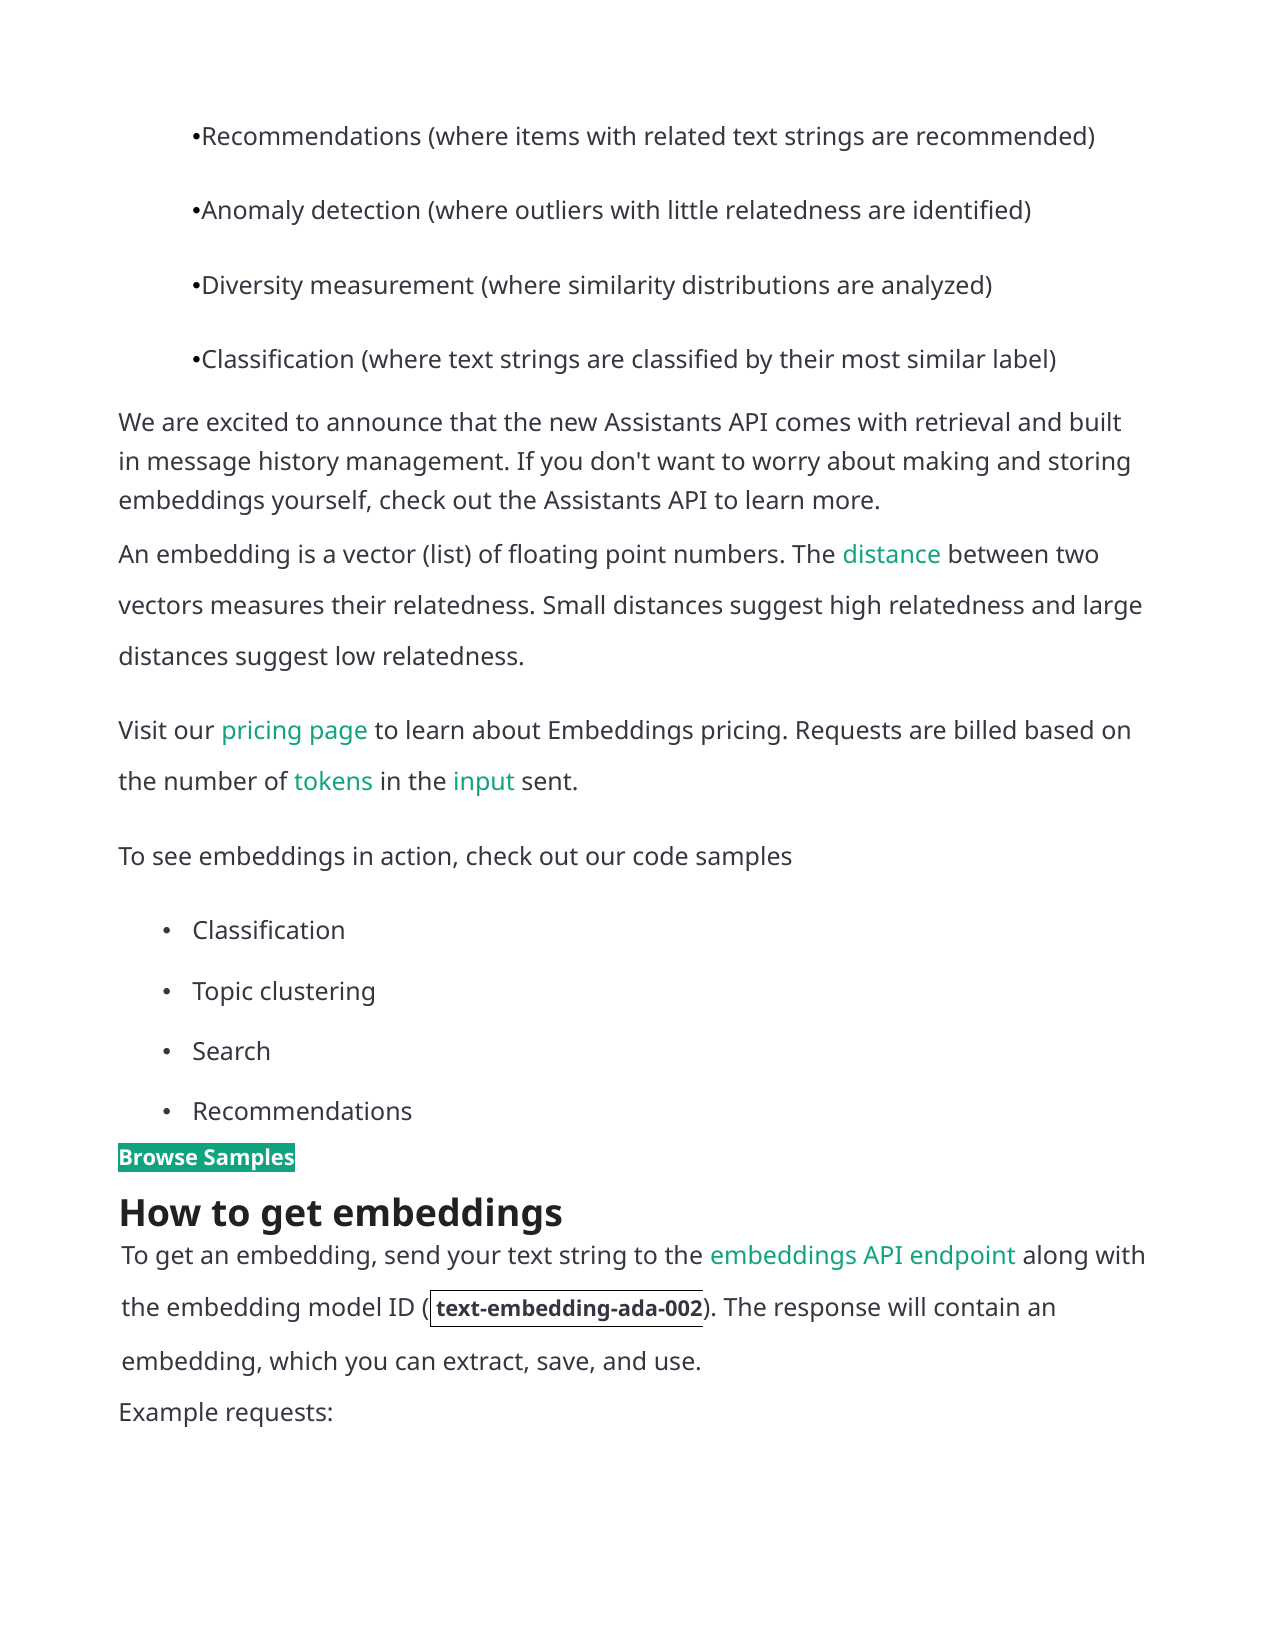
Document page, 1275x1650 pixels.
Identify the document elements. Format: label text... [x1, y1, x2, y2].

text To get an embedding, send your text string to the embeddings API endpoint along with the embedding model ID (text-embedding-ada-002). The response will contain an embedding, which you can extract, save, and use. [121, 1238, 1154, 1377]
list Topic clustering [162, 973, 1157, 1007]
list Recommendations (where items with related text strings are recommended) [118, 118, 1157, 152]
text To see embeddings in action, check out our code samples [118, 838, 1157, 873]
text An embedding is a vector (list) of floating point numbers. The distance between two vectors measures their relatedness. Small distances suggest high relatedness and large distances suggest low relatedness. [118, 536, 1157, 673]
subtitle How to get embeddings [118, 1187, 1157, 1238]
list Classification [162, 913, 1157, 947]
text Browse Samples‍ [118, 1141, 1157, 1172]
list Classification (where text strings are classified by their most similar label) [118, 342, 1157, 376]
text We are excited to announce that the new Assistants API comes with retrieval and built in message history management. If you don't want to worry about making and storing embeddings yourself, check out the Assistants API to learn more. [118, 404, 1135, 517]
list Anomaly detection (where outliers with little relatedness are identified) [118, 193, 1157, 227]
list Search [162, 1033, 1157, 1067]
list Recommendations [162, 1093, 1157, 1127]
list Diversity measurement (where similarity distributions are analyzed) [118, 267, 1157, 302]
text Visit our pricing page to learn about Embeddings pricing. Requests are billed based on the number of tokens in the input sent. [118, 713, 1157, 798]
text Example requests: [118, 1394, 1157, 1428]
